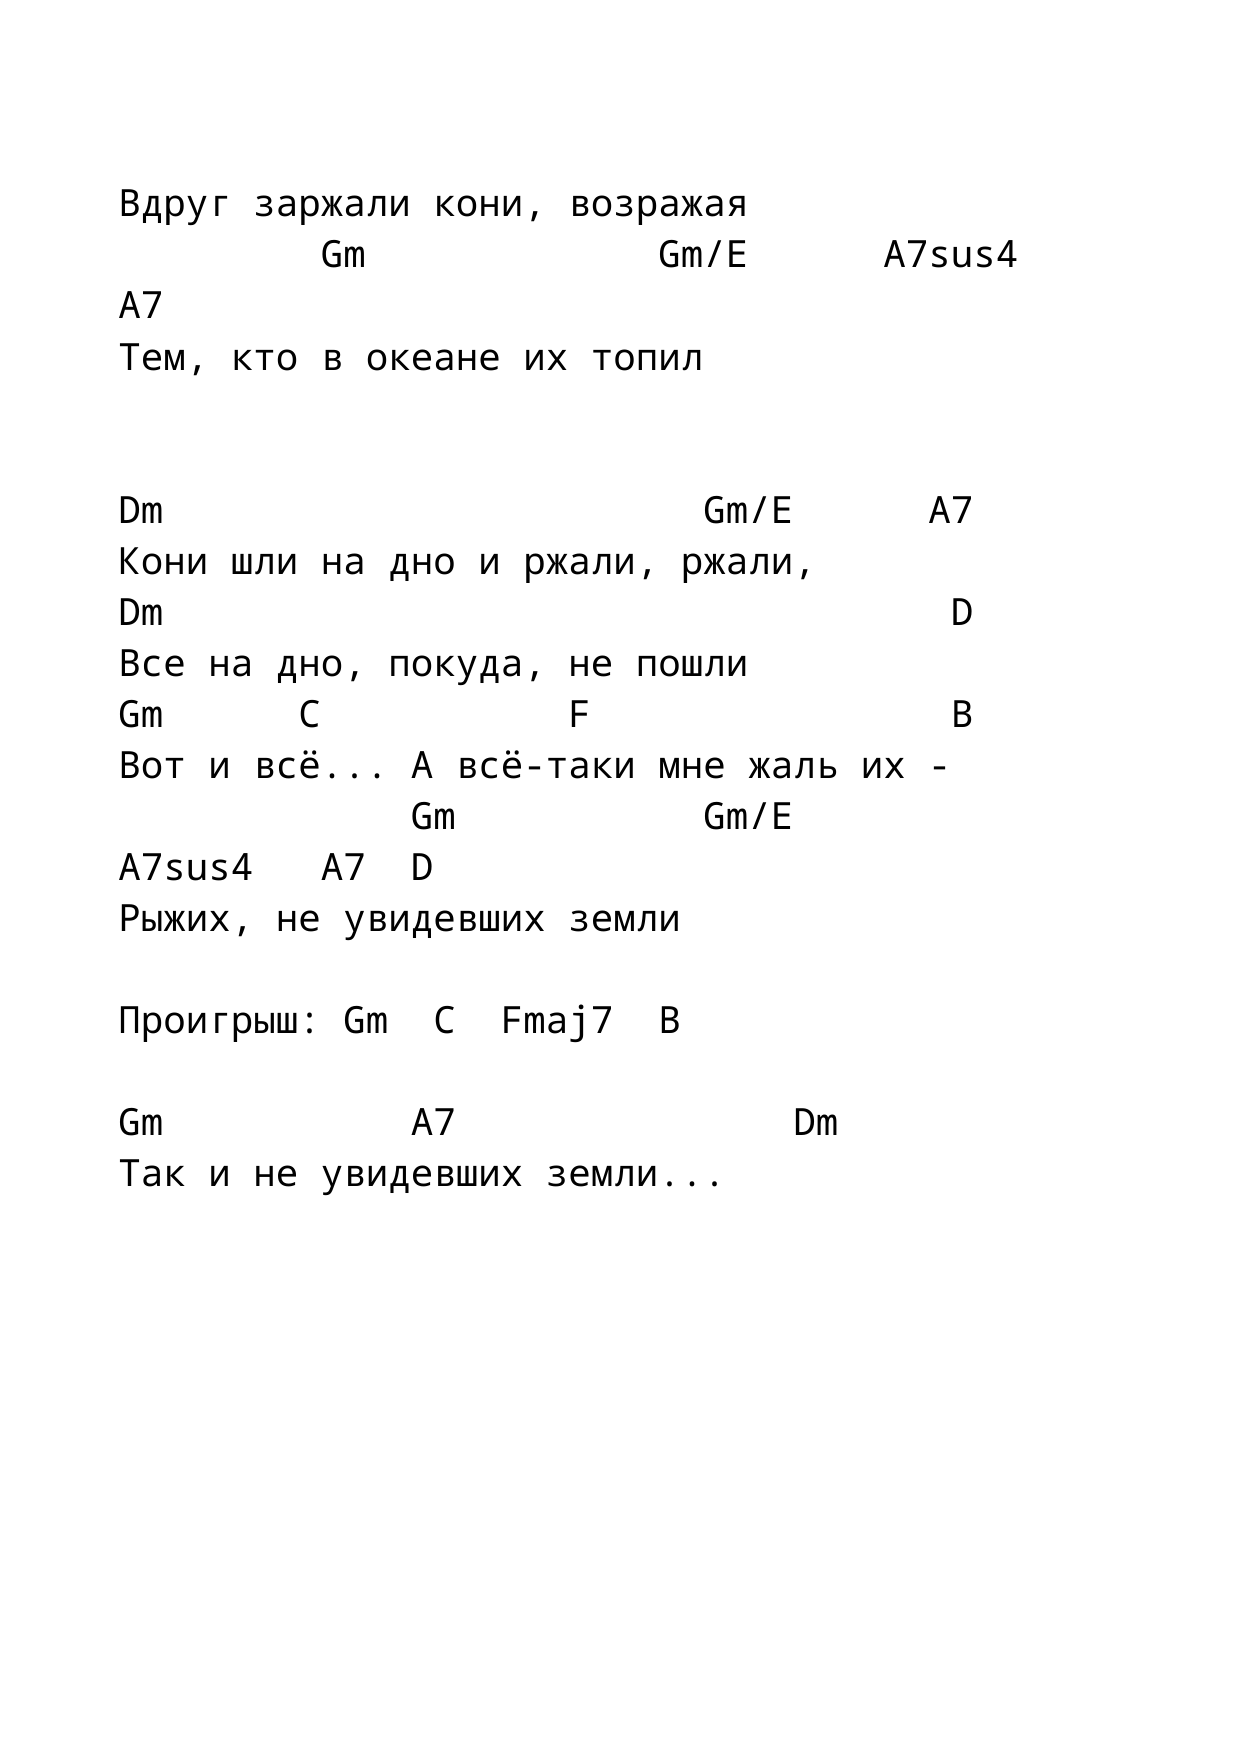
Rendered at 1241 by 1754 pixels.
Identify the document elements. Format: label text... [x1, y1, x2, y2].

text Вот и всё... А всё-таки мне жаль их - [118, 738, 1122, 789]
text Тем, кто в океане их топил [118, 330, 1122, 381]
text Dm D [118, 585, 1122, 636]
text Gm Gm/E A7sus4 A7 [118, 227, 1122, 330]
text Так и не увидевших земли... [118, 1147, 1122, 1198]
text Все на дно, покуда, не пошли [118, 636, 1122, 687]
text Dm Gm/E A7 [118, 483, 1122, 534]
text Вдруг заржали кони, возражая [118, 176, 1122, 227]
text Gm A7 Dm [118, 1096, 1122, 1147]
text Проигрыш: Gm C Fmaj7 B [118, 994, 1122, 1045]
text Gm C F B [118, 687, 1122, 738]
text Gm Gm/E A7sus4 A7 D [118, 789, 1122, 892]
text Рыжих, не увидевших земли [118, 892, 1122, 943]
text Кони шли на дно и ржали, ржали, [118, 534, 1122, 585]
